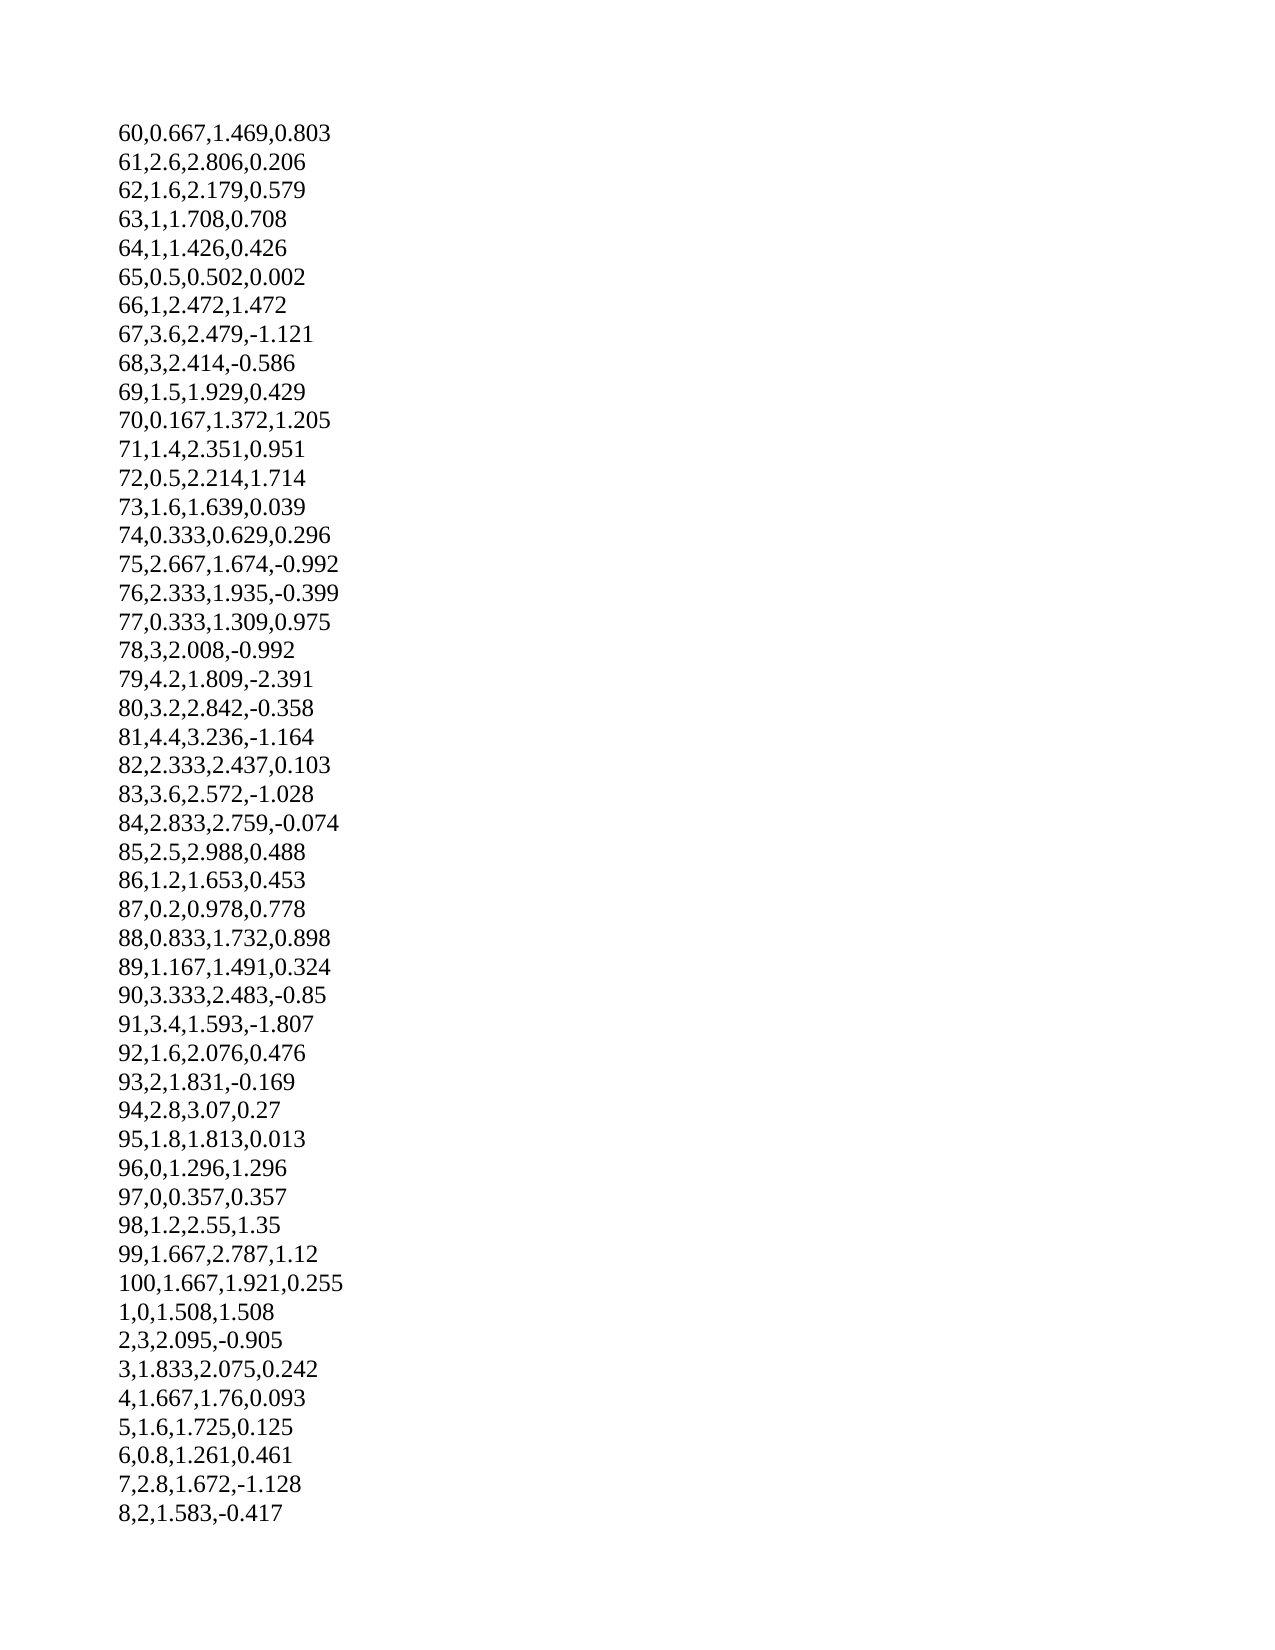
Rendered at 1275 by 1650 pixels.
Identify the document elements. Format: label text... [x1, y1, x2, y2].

text 74,0.333,0.629,0.296 [118, 521, 1157, 549]
text 62,1.6,2.179,0.579 [118, 176, 1157, 204]
text 4,1.667,1.76,0.093 [118, 1383, 1157, 1412]
text 93,2,1.831,-0.169 [118, 1067, 1157, 1096]
text 98,1.2,2.55,1.35 [118, 1211, 1157, 1239]
text 8,2,1.583,-0.417 [118, 1498, 1157, 1527]
text 3,1.833,2.075,0.242 [118, 1354, 1157, 1383]
text 99,1.667,2.787,1.12 [118, 1239, 1157, 1268]
text 64,1,1.426,0.426 [118, 233, 1157, 262]
text 82,2.333,2.437,0.103 [118, 751, 1157, 779]
text 87,0.2,0.978,0.778 [118, 894, 1157, 923]
text 88,0.833,1.732,0.898 [118, 923, 1157, 952]
text 79,4.2,1.809,-2.391 [118, 664, 1157, 693]
text 81,4.4,3.236,-1.164 [118, 722, 1157, 751]
text 90,3.333,2.483,-0.85 [118, 981, 1157, 1009]
text 7,2.8,1.672,-1.128 [118, 1469, 1157, 1498]
text 77,0.333,1.309,0.975 [118, 607, 1157, 636]
text 66,1,2.472,1.472 [118, 291, 1157, 319]
text 78,3,2.008,-0.992 [118, 636, 1157, 664]
text 91,3.4,1.593,-1.807 [118, 1009, 1157, 1038]
text 65,0.5,0.502,0.002 [118, 262, 1157, 291]
text 97,0,0.357,0.357 [118, 1182, 1157, 1211]
text 94,2.8,3.07,0.27 [118, 1096, 1157, 1124]
text 85,2.5,2.988,0.488 [118, 837, 1157, 866]
text 76,2.333,1.935,-0.399 [118, 578, 1157, 607]
text 80,3.2,2.842,-0.358 [118, 693, 1157, 722]
text 72,0.5,2.214,1.714 [118, 463, 1157, 492]
text 69,1.5,1.929,0.429 [118, 377, 1157, 406]
text 5,1.6,1.725,0.125 [118, 1412, 1157, 1441]
text 84,2.833,2.759,-0.074 [118, 808, 1157, 837]
text 89,1.167,1.491,0.324 [118, 952, 1157, 981]
text 67,3.6,2.479,-1.121 [118, 319, 1157, 348]
text 6,0.8,1.261,0.461 [118, 1441, 1157, 1469]
text 61,2.6,2.806,0.206 [118, 147, 1157, 176]
text 73,1.6,1.639,0.039 [118, 492, 1157, 521]
text 96,0,1.296,1.296 [118, 1153, 1157, 1182]
text 83,3.6,2.572,-1.028 [118, 779, 1157, 808]
text 100,1.667,1.921,0.255 [118, 1268, 1157, 1297]
text 70,0.167,1.372,1.205 [118, 406, 1157, 434]
text 1,0,1.508,1.508 [118, 1297, 1157, 1326]
text 68,3,2.414,-0.586 [118, 348, 1157, 377]
text 71,1.4,2.351,0.951 [118, 434, 1157, 463]
text 2,3,2.095,-0.905 [118, 1326, 1157, 1354]
text 92,1.6,2.076,0.476 [118, 1038, 1157, 1067]
text 86,1.2,1.653,0.453 [118, 866, 1157, 894]
text 63,1,1.708,0.708 [118, 204, 1157, 233]
text 95,1.8,1.813,0.013 [118, 1124, 1157, 1153]
text 60,0.667,1.469,0.803 [118, 118, 1157, 147]
text 75,2.667,1.674,-0.992 [118, 549, 1157, 578]
